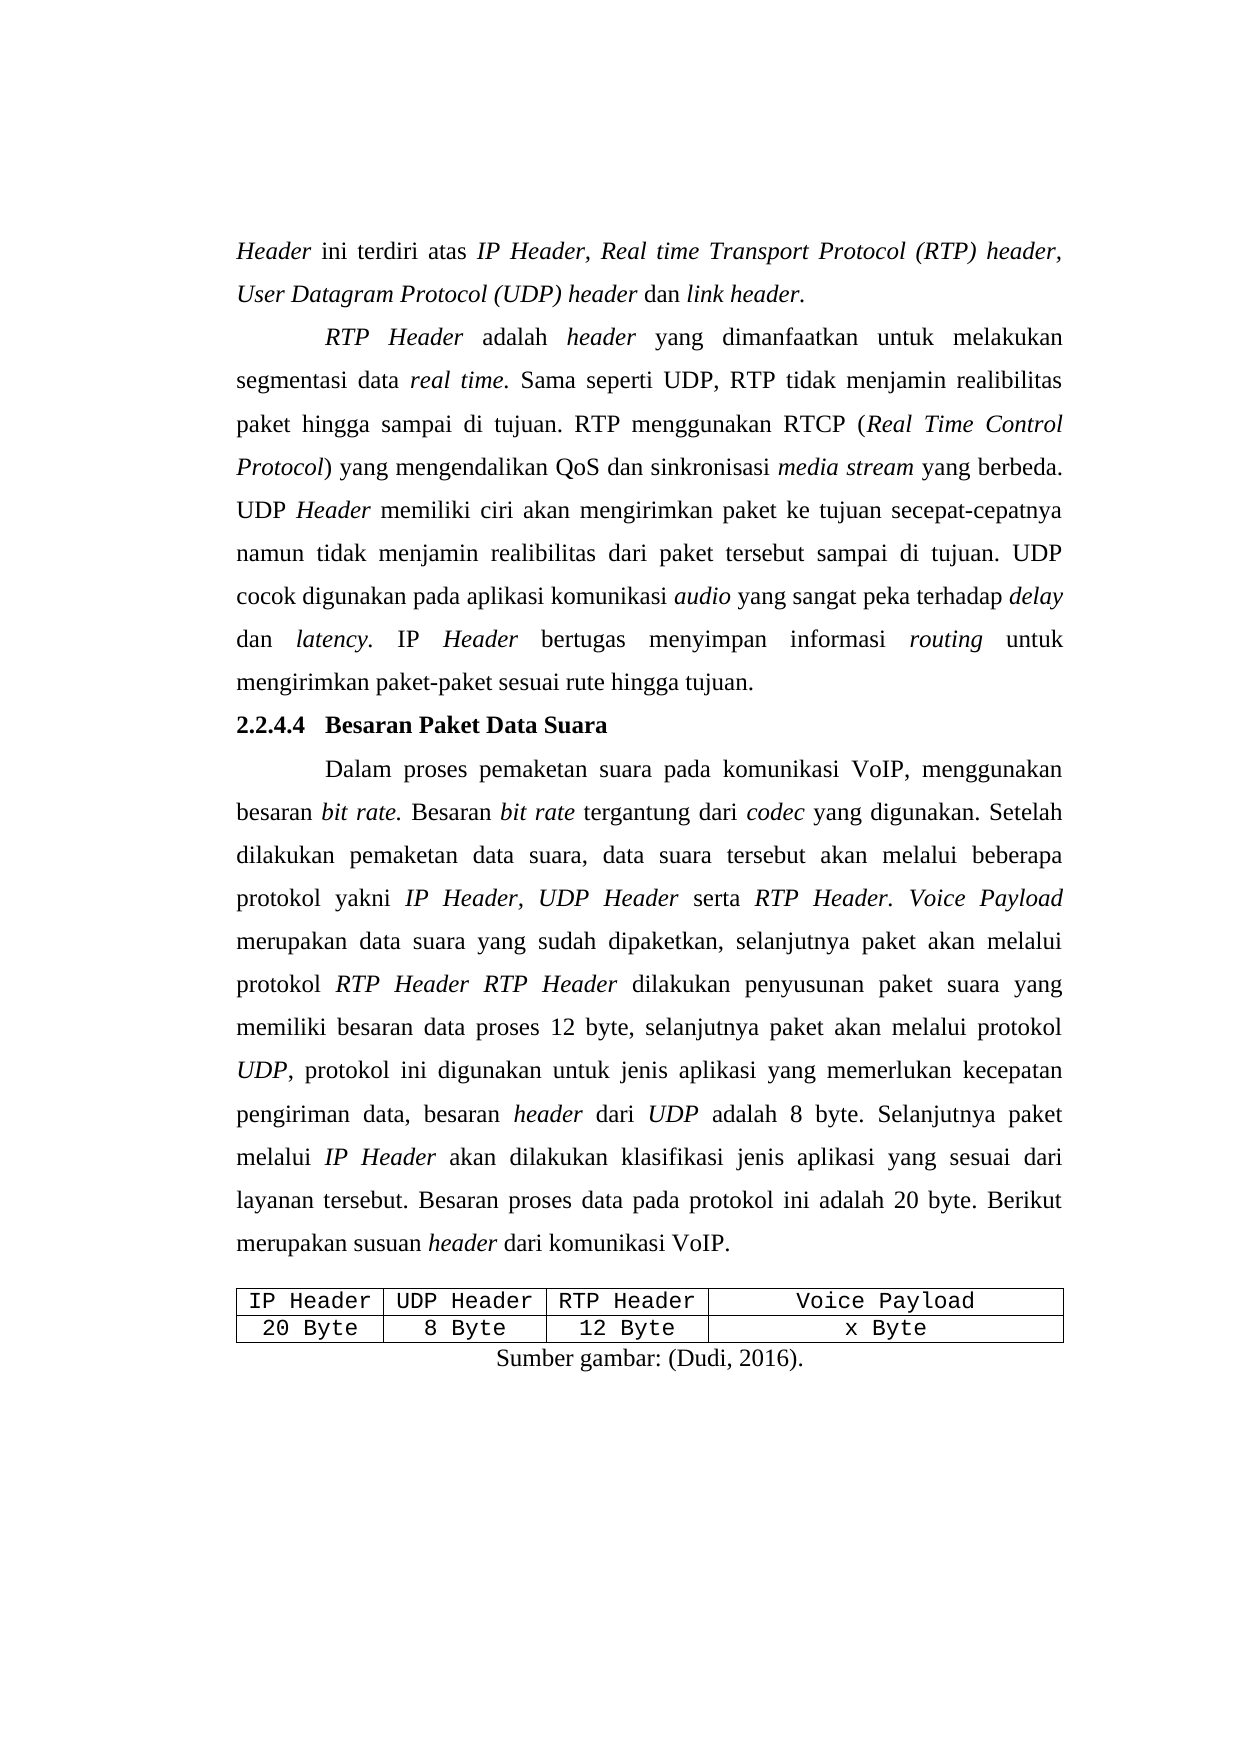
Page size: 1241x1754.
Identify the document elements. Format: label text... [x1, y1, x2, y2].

text Sumber gambar: (Dudi, 2016). [236, 1343, 1063, 1372]
table_cell 20 Byte [237, 1316, 383, 1342]
list Besaran Paket Data Suara [236, 711, 1063, 739]
table_header IP Header [237, 1289, 383, 1315]
table_header RTP Header [547, 1289, 708, 1315]
table_header UDP Header [384, 1289, 546, 1315]
table_cell 8 Byte [384, 1316, 546, 1342]
table_cell 12 Byte [547, 1316, 708, 1342]
table_header Voice Payload [709, 1289, 1063, 1315]
list Dalam proses pemaketan suara pada komunikasi VoIP, menggunakan besaran bit rate. Besaran bit rate tergantung dari codec yang digunakan. Setelah dilakukan pemaketan data suara, data suara tersebut akan melalui beberapa protokol yakni IP Header, UDP Header serta RTP Header. Voice Payload merupakan data suara yang sudah dipaketkan, selanjutnya paket akan melalui protokol RTP Header RTP Header dilakukan penyusunan paket suara yang memiliki besaran data proses 12 byte, selanjutnya paket akan melalui protokol UDP, protokol ini digunakan untuk jenis aplikasi yang memerlukan kecepatan pengiriman data, besaran header dari UDP adalah 8 byte. Selanjutnya paket melalui IP Header akan dilakukan klasifikasi jenis aplikasi yang sesuai dari layanan tersebut. Besaran proses data pada protokol ini adalah 20 byte. Berikut merupakan susuan header dari komunikasi VoIP. [236, 754, 1063, 1257]
list Header ini terdiri atas IP Header, Real time Transport Protocol (RTP) header, User Datagram Protocol (UDP) header dan link header. [236, 236, 1063, 308]
table_cell x Byte [709, 1316, 1063, 1342]
list RTP Header adalah header yang dimanfaatkan untuk melakukan segmentasi data real time. Sama seperti UDP, RTP tidak menjamin realibilitas paket hingga sampai di tujuan. RTP menggunakan RTCP (Real Time Control Protocol) yang mengendalikan QoS dan sinkronisasi media stream yang berbeda. UDP Header memiliki ciri akan mengirimkan paket ke tujuan secepat-cepatnya namun tidak menjamin realibilitas dari paket tersebut sampai di tujuan. UDP cocok digunakan pada aplikasi komunikasi audio yang sangat peka terhadap delay dan latency. IP Header bertugas menyimpan informasi routing untuk mengirimkan paket-paket sesuai rute hingga tujuan. [236, 322, 1063, 696]
